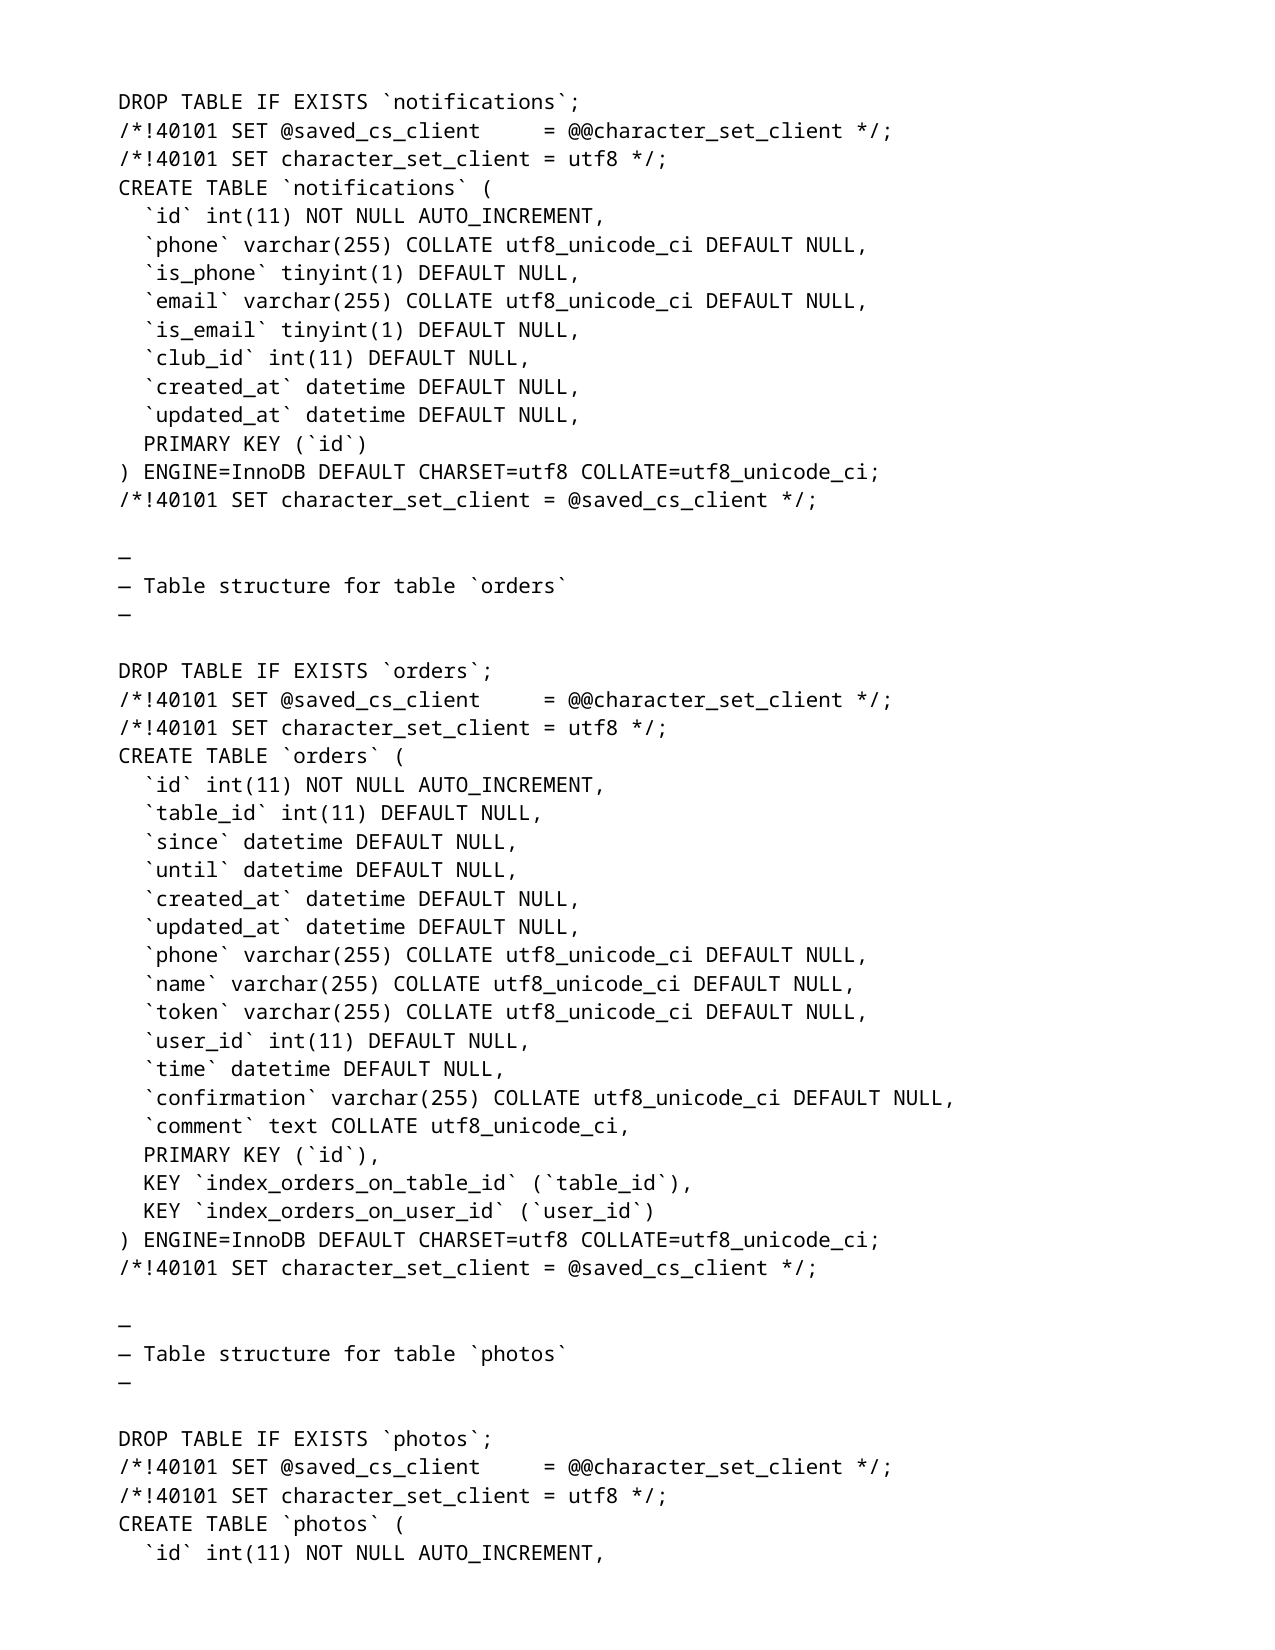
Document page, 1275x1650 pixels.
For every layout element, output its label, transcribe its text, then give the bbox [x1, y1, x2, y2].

text `updated_at` datetime DEFAULT NULL, [118, 400, 1216, 429]
text /*!40101 SET @saved_cs_client = @@character_set_client */; [118, 116, 1216, 144]
text ) ENGINE=InnoDB DEFAULT CHARSET=utf8 COLLATE=utf8_unicode_ci; [118, 457, 1216, 486]
text DROP TABLE IF EXISTS `notifications`; [118, 87, 1216, 116]
text KEY `index_orders_on_table_id` (`table_id`), [118, 1168, 1216, 1197]
text `is_phone` tinyint(1) DEFAULT NULL, [118, 258, 1216, 287]
text DROP TABLE IF EXISTS `orders`; [118, 656, 1216, 685]
text `club_id` int(11) DEFAULT NULL, [118, 343, 1216, 372]
text /*!40101 SET character_set_client = utf8 */; [118, 713, 1216, 742]
text `created_at` datetime DEFAULT NULL, [118, 884, 1216, 912]
text /*!40101 SET @saved_cs_client = @@character_set_client */; [118, 685, 1216, 713]
text `id` int(11) NOT NULL AUTO_INCREMENT, [118, 1538, 1216, 1566]
text /*!40101 SET @saved_cs_client = @@character_set_client */; [118, 1452, 1216, 1481]
text CREATE TABLE `photos` ( [118, 1509, 1216, 1538]
text DROP TABLE IF EXISTS `photos`; [118, 1424, 1216, 1452]
text `id` int(11) NOT NULL AUTO_INCREMENT, [118, 201, 1216, 230]
text `confirmation` varchar(255) COLLATE utf8_unicode_ci DEFAULT NULL, [118, 1083, 1216, 1111]
text `until` datetime DEFAULT NULL, [118, 855, 1216, 884]
text `email` varchar(255) COLLATE utf8_unicode_ci DEFAULT NULL, [118, 287, 1216, 315]
text /*!40101 SET character_set_client = utf8 */; [118, 144, 1216, 173]
text `token` varchar(255) COLLATE utf8_unicode_ci DEFAULT NULL, [118, 997, 1216, 1026]
text — [118, 599, 1216, 628]
text `updated_at` datetime DEFAULT NULL, [118, 912, 1216, 941]
text /*!40101 SET character_set_client = @saved_cs_client */; [118, 486, 1216, 514]
text KEY `index_orders_on_user_id` (`user_id`) [118, 1197, 1216, 1225]
text — [118, 542, 1216, 571]
text /*!40101 SET character_set_client = @saved_cs_client */; [118, 1253, 1216, 1282]
text `table_id` int(11) DEFAULT NULL, [118, 798, 1216, 827]
text — [118, 1310, 1216, 1339]
text — Table structure for table `photos` [118, 1339, 1216, 1367]
text — Table structure for table `orders` [118, 571, 1216, 599]
text `time` datetime DEFAULT NULL, [118, 1054, 1216, 1083]
text /*!40101 SET character_set_client = utf8 */; [118, 1481, 1216, 1509]
text `phone` varchar(255) COLLATE utf8_unicode_ci DEFAULT NULL, [118, 230, 1216, 258]
text CREATE TABLE `orders` ( [118, 742, 1216, 770]
text PRIMARY KEY (`id`), [118, 1140, 1216, 1168]
text `phone` varchar(255) COLLATE utf8_unicode_ci DEFAULT NULL, [118, 941, 1216, 969]
text `is_email` tinyint(1) DEFAULT NULL, [118, 315, 1216, 343]
text ) ENGINE=InnoDB DEFAULT CHARSET=utf8 COLLATE=utf8_unicode_ci; [118, 1225, 1216, 1253]
text `created_at` datetime DEFAULT NULL, [118, 372, 1216, 400]
text `id` int(11) NOT NULL AUTO_INCREMENT, [118, 770, 1216, 798]
text `name` varchar(255) COLLATE utf8_unicode_ci DEFAULT NULL, [118, 969, 1216, 997]
text `comment` text COLLATE utf8_unicode_ci, [118, 1111, 1216, 1140]
text — [118, 1367, 1216, 1396]
text CREATE TABLE `notifications` ( [118, 173, 1216, 201]
text PRIMARY KEY (`id`) [118, 429, 1216, 457]
text `user_id` int(11) DEFAULT NULL, [118, 1026, 1216, 1054]
text `since` datetime DEFAULT NULL, [118, 827, 1216, 855]
